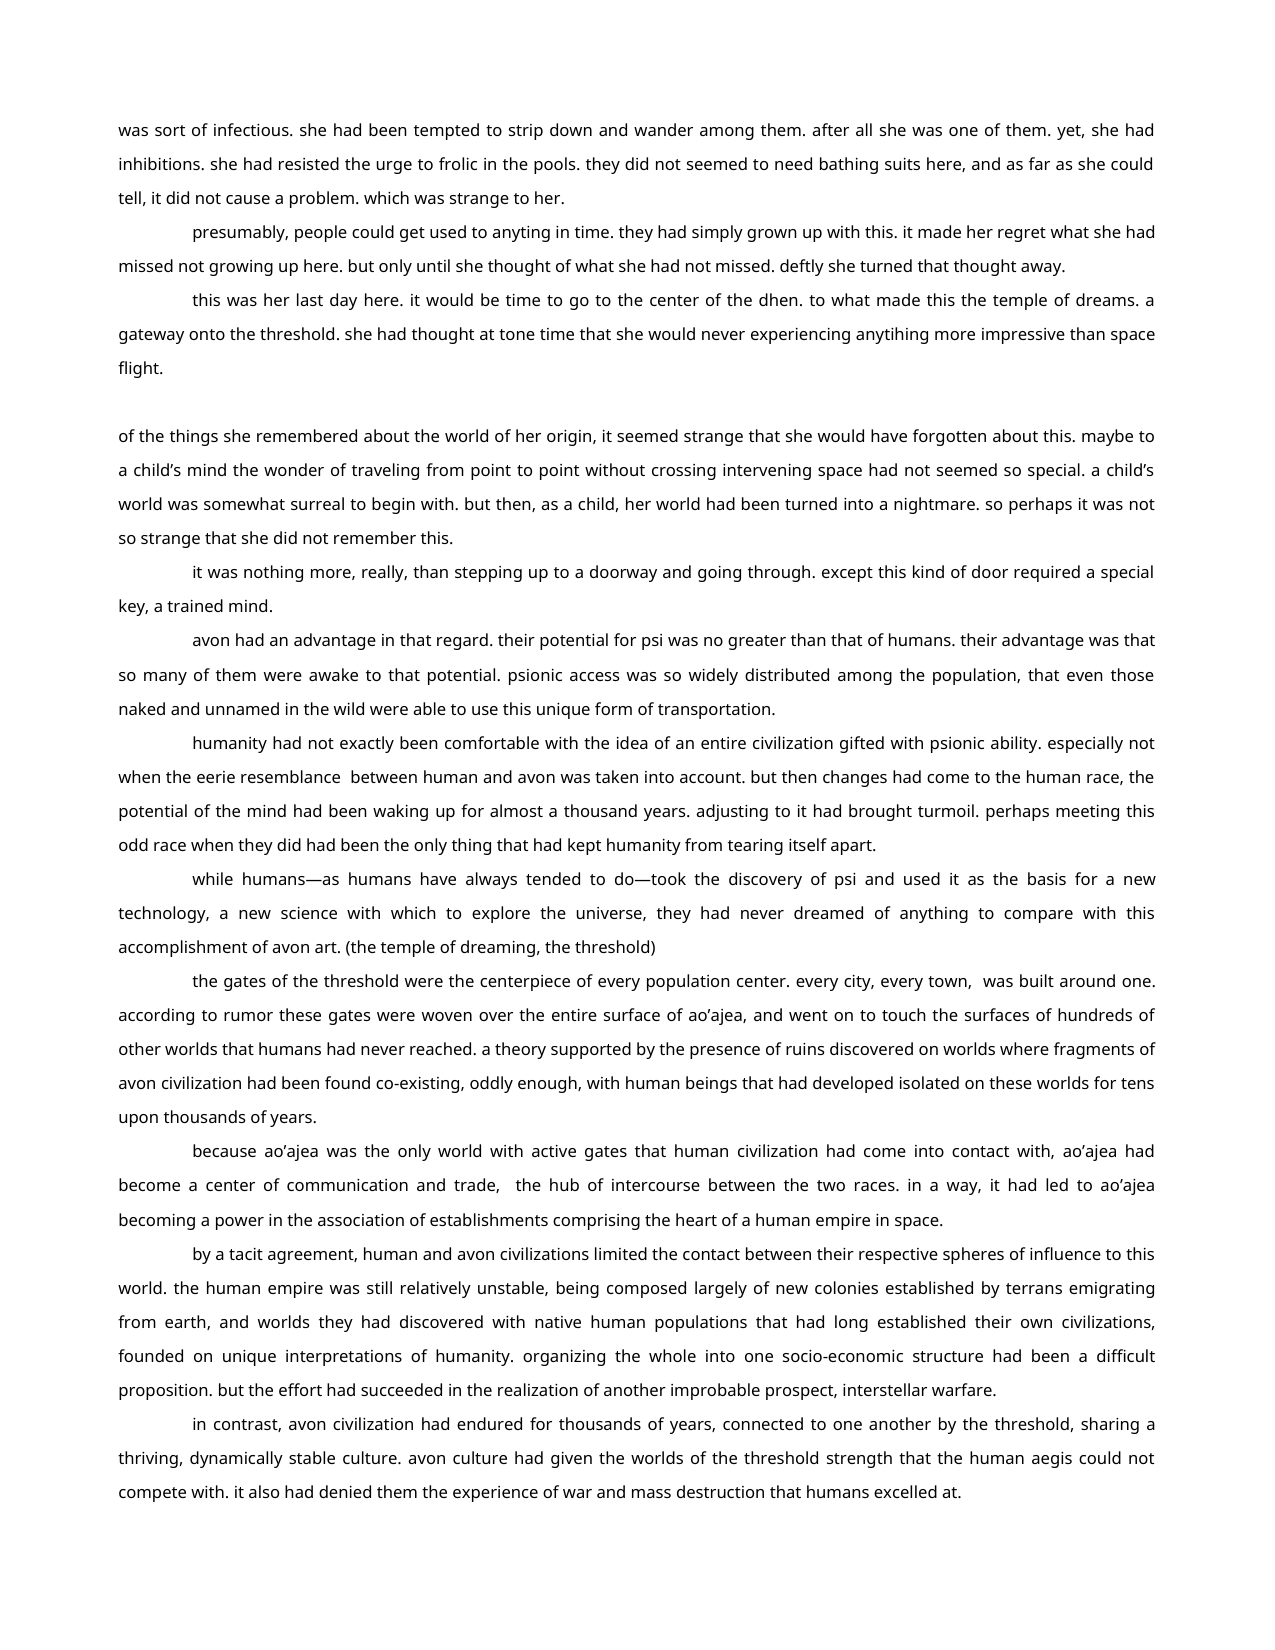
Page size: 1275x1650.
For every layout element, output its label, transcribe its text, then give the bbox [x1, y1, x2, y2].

text the gates of the threshold were the centerpiece of every population center. every city, every town, was built around one. according to rumor these gates were woven over the entire surface of ao’ajea, and went on to touch the surfaces of hundreds of other worlds that humans had never reached. a theory supported by the presence of ruins discovered on worlds where fragments of avon civilization had been found co-existing, oddly enough, with human beings that had developed isolated on these worlds for tens upon thousands of years. [118, 970, 1157, 1129]
text presumably, people could get used to anyting in time. they had simply grown up with this. it made her regret what she had missed not growing up here. but only until she thought of what she had not missed. deftly she turned that thought away. [118, 220, 1157, 277]
text by a tacit agreement, human and avon civilizations limited the contact between their respective spheres of influence to this world. the human empire was still relatively unstable, being composed largely of new colonies established by terrans emigrating from earth, and worlds they had discovered with native human populations that had long established their own civilizations, founded on unique interpretations of humanity. organizing the whole into one socio-economic structure had been a difficult proposition. but the effort had succeeded in the realization of another improbable prospect, interstellar warfare. [118, 1242, 1157, 1401]
text while humans—as humans have always tended to do—took the discovery of psi and used it as the basis for a new technology, a new science with which to explore the universe, they had never dreamed of anything to compare with this accomplishment of avon art. (the temple of dreaming, the threshold) [118, 867, 1157, 958]
text of the things she remembered about the world of her origin, it seemed strange that she would have forgotten about this. maybe to a child’s mind the wonder of traveling from point to point without crossing intervening space had not seemed so special. a child’s world was somewhat surreal to begin with. but then, as a child, her world had been turned into a nightmare. so perhaps it was not so strange that she did not remember this. [118, 425, 1157, 549]
text was sort of infectious. she had been tempted to strip down and wander among them. after all she was one of them. yet, she had inhibitions. she had resisted the urge to frolic in the pools. they did not seemed to need bathing suits here, and as far as she could tell, it did not cause a problem. which was strange to her. [118, 118, 1157, 209]
text this was her last day here. it would be time to go to the center of the dhen. to what made this the temple of dreams. a gateway onto the threshold. she had thought at tone time that she would never experiencing anytihing more impressive than space flight. [118, 288, 1157, 379]
text because ao’ajea was the only world with active gates that human civilization had come into contact with, ao’ajea had become a center of communication and trade, the hub of intercourse between the two races. in a way, it had led to ao’ajea becoming a power in the association of establishments comprising the heart of a human empire in space. [118, 1140, 1157, 1231]
text it was nothing more, really, than stepping up to a doorway and going through. except this kind of door required a special key, a trained mind. [118, 561, 1157, 618]
text avon had an advantage in that regard. their potential for psi was no greater than that of humans. their advantage was that so many of them were awake to that potential. psionic access was so widely distributed among the population, that even those naked and unnamed in the wild were able to use this unique form of transportation. [118, 629, 1157, 720]
text humanity had not exactly been comfortable with the idea of an entire civilization gifted with psionic ability. especially not when the eerie resemblance between human and avon was taken into account. but then changes had come to the human race, the potential of the mind had been waking up for almost a thousand years. adjusting to it had brought turmoil. perhaps meeting this odd race when they did had been the only thing that had kept humanity from tearing itself apart. [118, 731, 1157, 856]
text in contrast, avon civilization had endured for thousands of years, connected to one another by the threshold, sharing a thriving, dynamically stable culture. avon culture had given the worlds of the threshold strength that the human aegis could not compete with. it also had denied them the experience of war and mass destruction that humans excelled at. [118, 1412, 1157, 1503]
